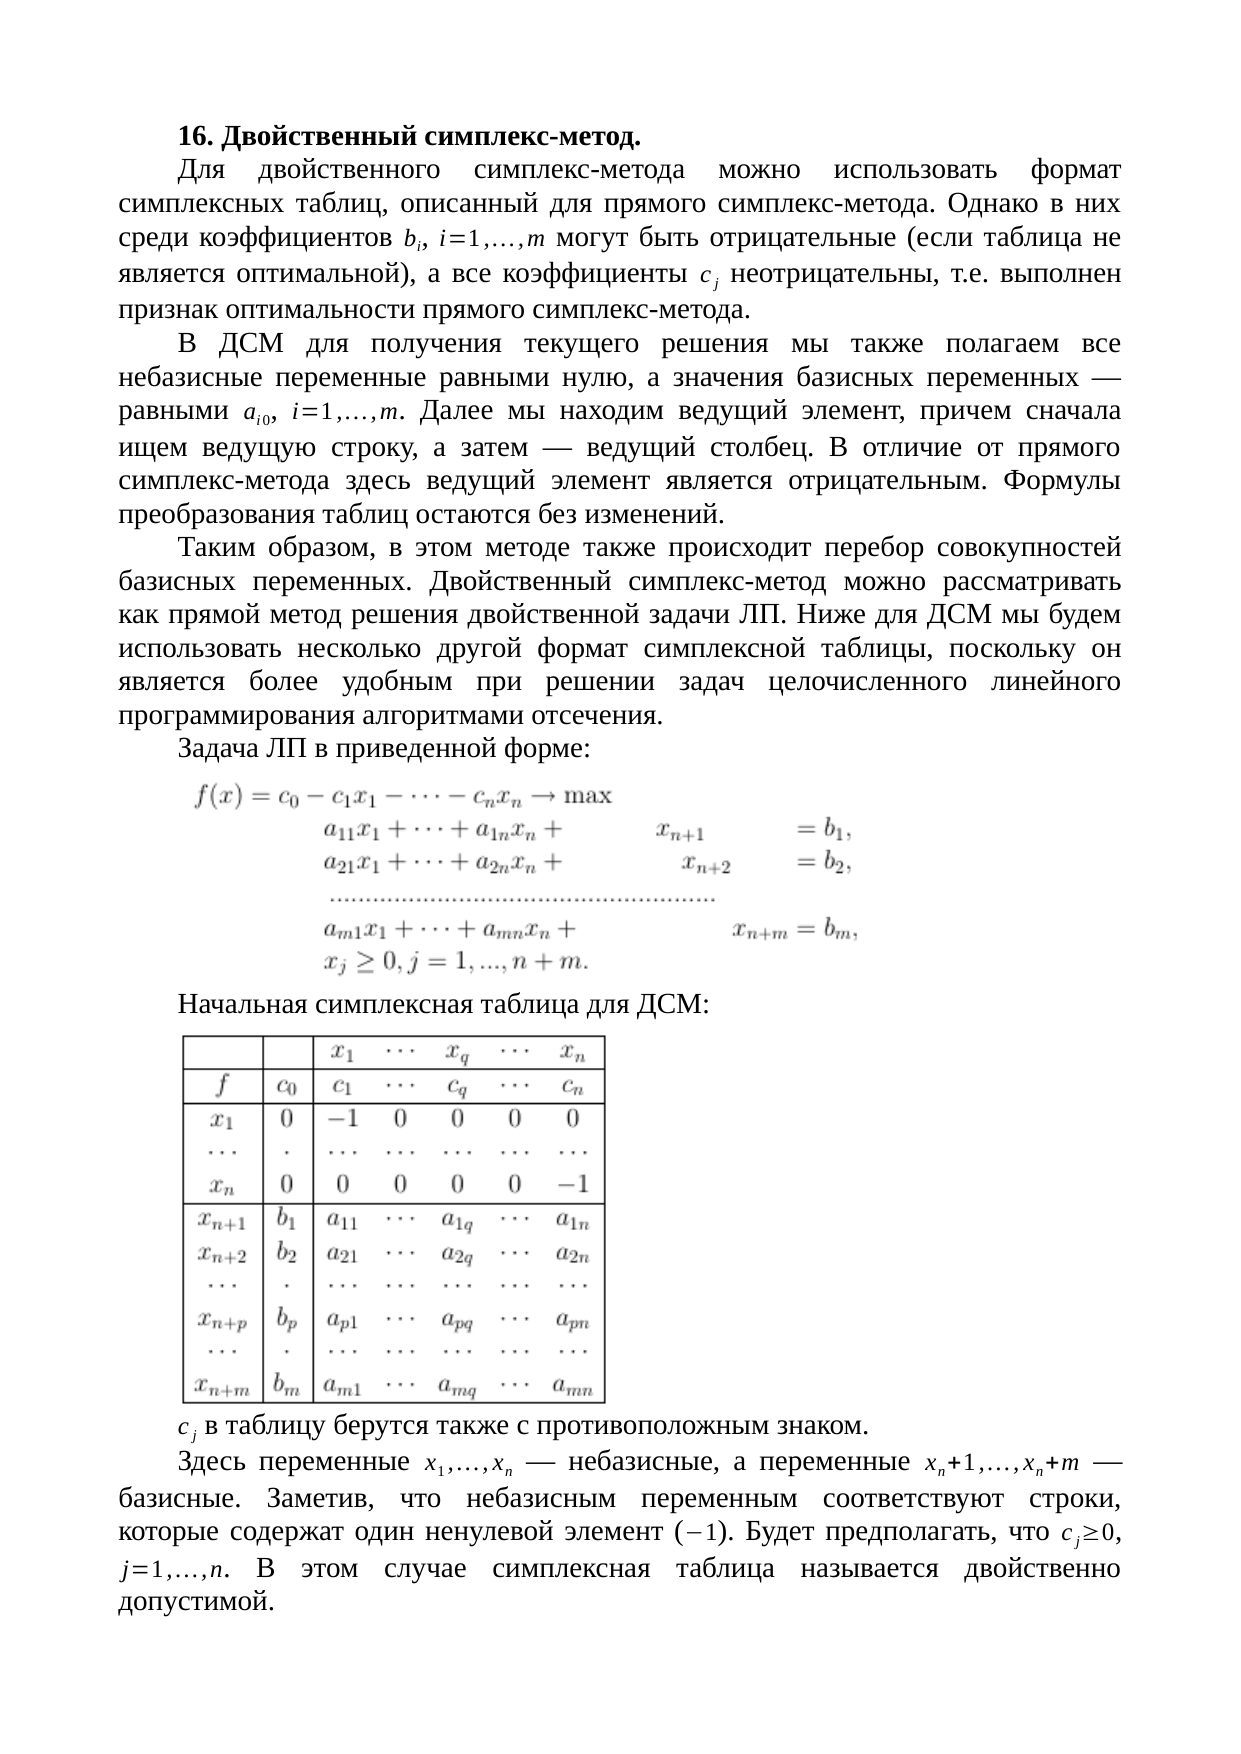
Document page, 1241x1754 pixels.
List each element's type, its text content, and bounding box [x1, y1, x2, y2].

text Здесь переменные — небазисные, а переменные — базисные. Заметив, что небазисным переменным соответствуют строки, которые содержат один ненулевой элемент (). Будет предполагать, что , . В этом случае симплексная таблица называется двойственно допустимой. [118, 1443, 1122, 1617]
text Задача ЛП в приведенной форме: [118, 731, 1122, 764]
text В ДСМ для получения текущего решения мы также полагаем все небазисные переменные равными нулю, а значения базисных переменных — равными , . Далее мы находим ведущий элемент, причем сначала ищем ведущую строку, а затем — ведущий столбец. В отличие от прямого симплекс-метода здесь ведущий элемент является отрицательным. Формулы преобразования таблиц остаются без изменений. [118, 325, 1122, 529]
text в таблицу берутся также с противоположным знаком. [118, 1019, 1122, 1443]
text Таким образом, в этом методе также происходит перебор совокупностей базисных переменных. Двойственный симплекс-метод можно рассматривать как прямой метод решения двойственной задачи ЛП. Ниже для ДСМ мы будем использовать несколько другой формат симплексной таблицы, поскольку он является более удобным при решении задач целочисленного линейного программирования алгоритмами отсечения. [118, 529, 1122, 731]
picture [178, 1032, 609, 1407]
text Для двойственного симплекс-метода можно использовать формат симплексных таблиц, описанный для прямого симплекс-метода. Однако в них среди коэффициентов , могут быть отрицательные (если таблица не является оптимальной), а все коэффициенты неотрицательны, т.е. выполнен признак оптимальности прямого симплекс-метода. [118, 152, 1122, 325]
text Начальная симплексная таблица для ДСМ: [118, 764, 1122, 1019]
text 16. Двойственный симплекс-метод. [118, 118, 1122, 152]
picture [178, 775, 868, 986]
